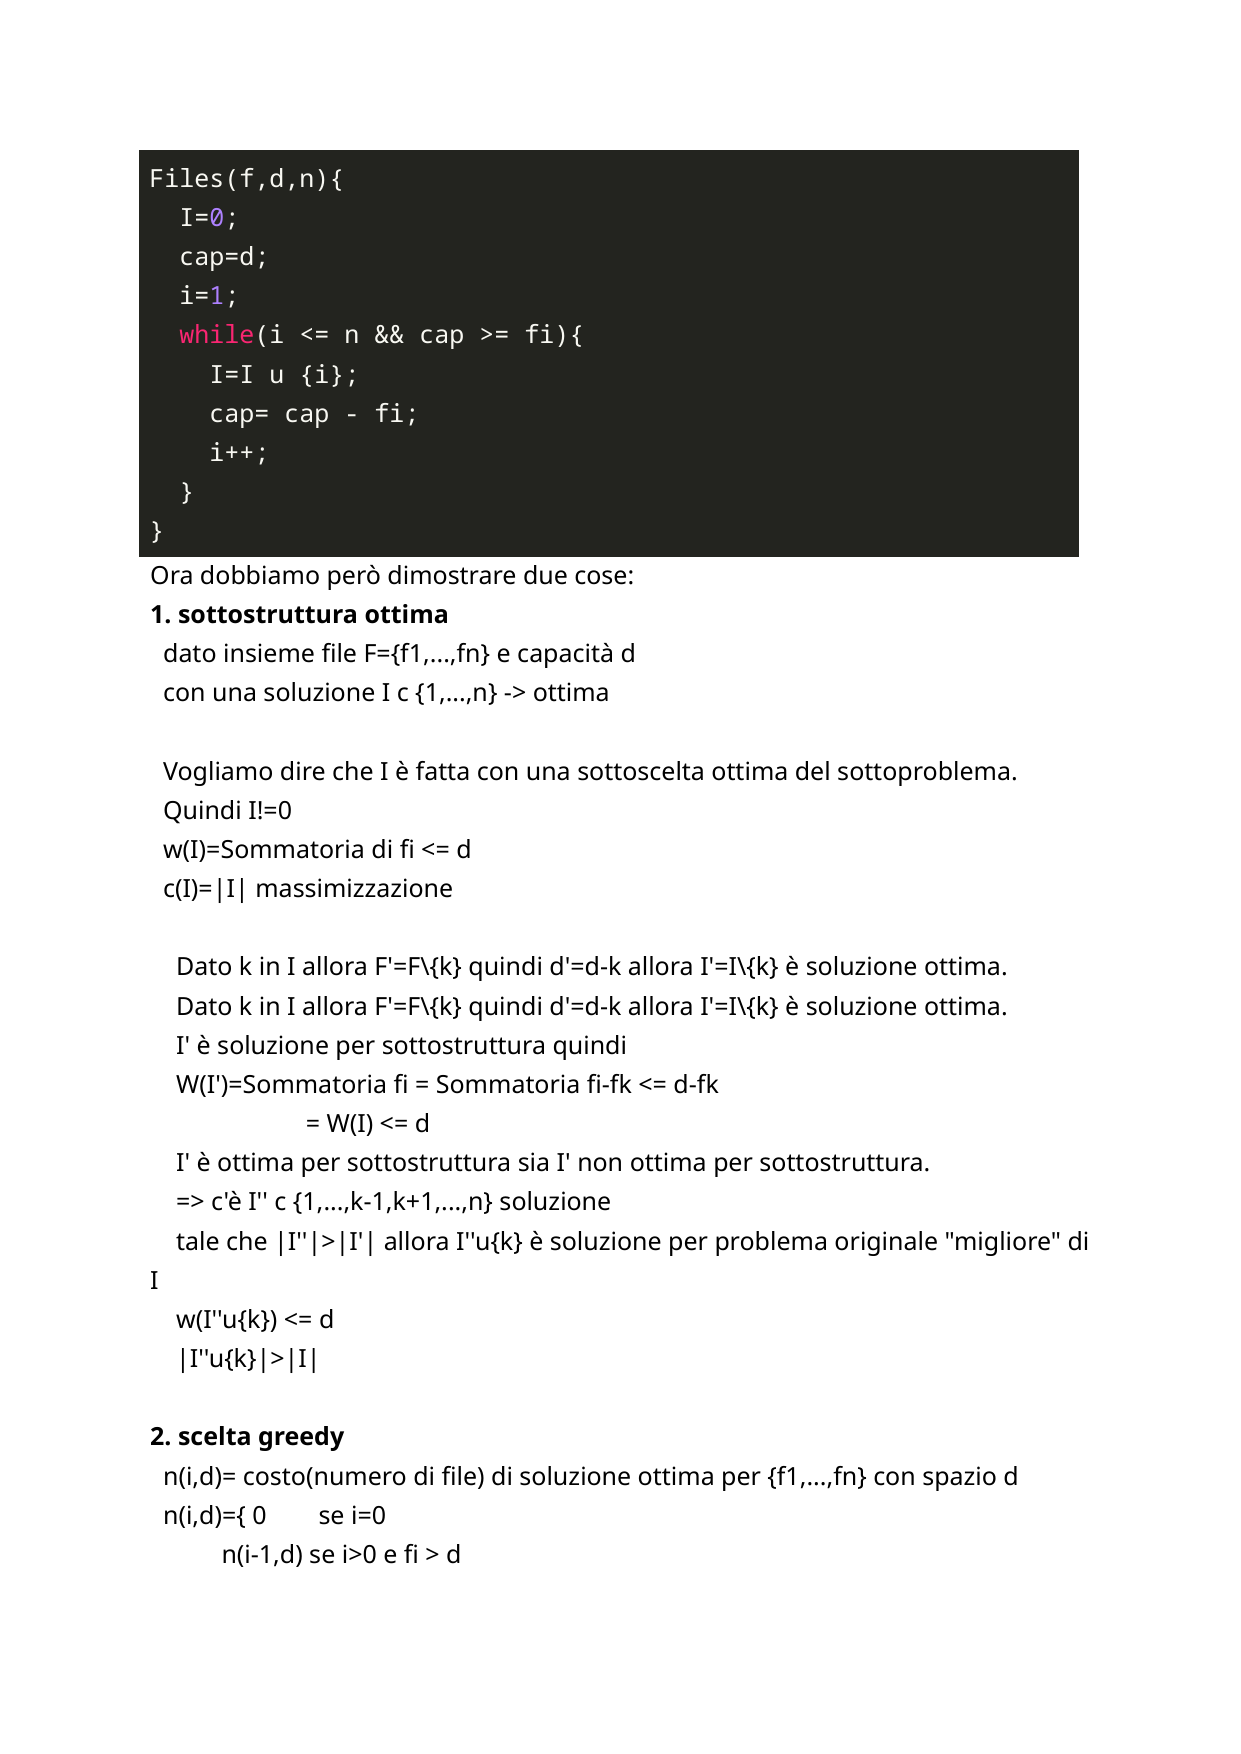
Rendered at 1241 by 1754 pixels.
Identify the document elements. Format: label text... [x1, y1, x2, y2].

text Quindi I!=0 [150, 792, 1090, 826]
text dato insieme file F={f1,...,fn} e capacità d [150, 636, 1090, 670]
text c(I)=|I| massimizzazione [150, 871, 1090, 905]
text W(I')=Sommatoria fi = Sommatoria fi-fk <= d-fk [150, 1067, 1090, 1101]
text n(i-1,d) se i>0 e fi > d [150, 1537, 1090, 1571]
text Dato k in I allora F'=F\{k} quindi d'=d-k allora I'=I\{k} è soluzione ottima. [150, 949, 1090, 983]
text w(I)=Sommatoria di fi <= d [150, 832, 1090, 866]
text => c'è I'' c {1,...,k-1,k+1,...,n} soluzione [150, 1184, 1090, 1218]
text I' è ottima per sottostruttura sia I' non ottima per sottostruttura. [150, 1145, 1090, 1179]
text n(i,d)= costo(numero di file) di soluzione ottima per {f1,...,fn} con spazio d [150, 1458, 1090, 1492]
text 2. scelta greedy [150, 1419, 1090, 1453]
text = W(I) <= d [150, 1106, 1090, 1140]
text tale che |I''|>|I'| allora I''u{k} è soluzione per problema originale "migliore" di I [150, 1223, 1090, 1296]
text Dato k in I allora F'=F\{k} quindi d'=d-k allora I'=I\{k} è soluzione ottima. [150, 988, 1090, 1022]
text |I''u{k}|>|I| [150, 1341, 1090, 1375]
table_header Files(f,d,n){ I=0; cap=d; i=1; while(i <= n && cap >= fi){ I=I u {i}; cap= cap - fi; i++; } } [139, 150, 1079, 557]
text I' è soluzione per sottostruttura quindi [150, 1027, 1090, 1061]
text con una soluzione I c {1,...,n} -> ottima [150, 675, 1090, 709]
text 1. sottostruttura ottima [150, 597, 1090, 631]
text n(i,d)={ 0 se i=0 [150, 1497, 1090, 1531]
text w(I''u{k}) <= d [150, 1302, 1090, 1336]
text Vogliamo dire che I è fatta con una sottoscelta ottima del sottoproblema. [150, 753, 1090, 787]
text Ora dobbiamo però dimostrare due cose: [150, 557, 1090, 591]
